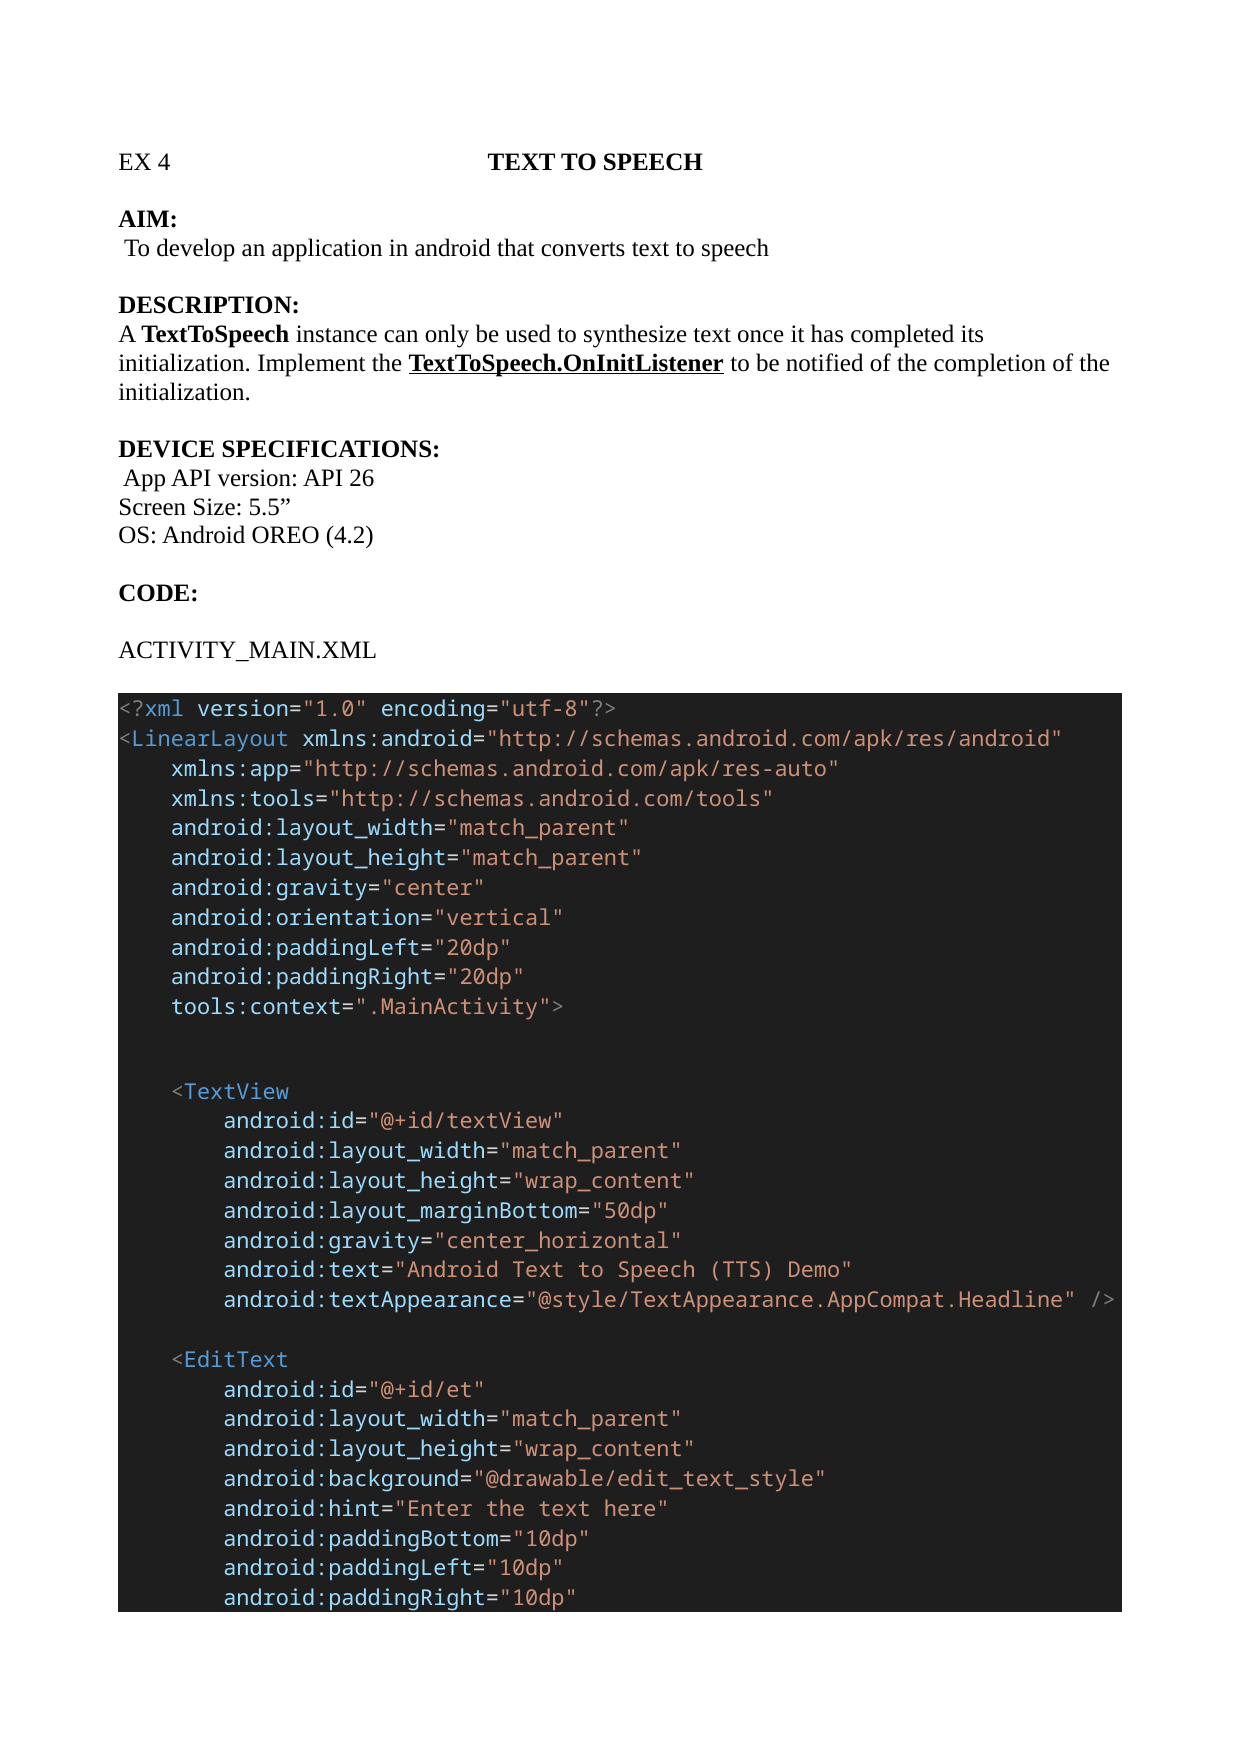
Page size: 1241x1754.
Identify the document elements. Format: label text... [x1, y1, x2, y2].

text android:paddingLeft="20dp" [118, 931, 1122, 961]
text android:paddingRight="20dp" [118, 961, 1122, 991]
text A TextToSpeech instance can only be used to synthesize text once it has completed its initialization. Implement the TextToSpeech.OnInitListener to be notified of the completion of the initialization. [118, 319, 1122, 406]
text android:textAppearance="@style/TextAppearance.AppCompat.Headline" /> [118, 1284, 1122, 1314]
text <EditText [118, 1344, 1122, 1373]
text android:paddingRight="10dp" [118, 1582, 1122, 1612]
text DESCRIPTION: [118, 291, 1122, 319]
text xmlns:app="http://schemas.android.com/apk/res-auto" [118, 753, 1122, 782]
text <TextView [118, 1076, 1122, 1105]
text Screen Size: 5.5” [118, 492, 1122, 521]
text OS: Android OREO (4.2) [118, 521, 1122, 549]
text android:paddingBottom="10dp" [118, 1522, 1122, 1552]
text EX 4 TEXT TO SPEECH [118, 147, 1122, 176]
text android:text="Android Text to Speech (TTS) Demo" [118, 1254, 1122, 1284]
text DEVICE SPECIFICATIONS: [118, 434, 1122, 463]
text xmlns:tools="http://schemas.android.com/tools" [118, 782, 1122, 812]
text AIM: [118, 204, 1122, 233]
text ACTIVITY_MAIN.XML [118, 636, 1122, 664]
text android:layout_height="wrap_content" [118, 1433, 1122, 1463]
text android:background="@drawable/edit_text_style" [118, 1463, 1122, 1493]
text <LinearLayout xmlns:android="http://schemas.android.com/apk/res/android" [118, 723, 1122, 753]
text android:layout_width="match_parent" [118, 812, 1122, 842]
text android:layout_height="wrap_content" [118, 1165, 1122, 1195]
text android:gravity="center" [118, 872, 1122, 902]
text To develop an application in android that converts text to speech [118, 233, 1122, 262]
text android:orientation="vertical" [118, 902, 1122, 931]
text CODE: [118, 578, 1122, 607]
text android:id="@+id/textView" [118, 1105, 1122, 1135]
text android:hint="Enter the text here" [118, 1493, 1122, 1522]
text android:layout_width="match_parent" [118, 1135, 1122, 1165]
text <?xml version="1.0" encoding="utf-8"?> [118, 693, 1122, 723]
text android:paddingLeft="10dp" [118, 1552, 1122, 1582]
text android:id="@+id/et" [118, 1373, 1122, 1403]
text tools:context=".MainActivity"> [118, 991, 1122, 1021]
text android:layout_marginBottom="50dp" [118, 1195, 1122, 1224]
text App API version: API 26 [118, 463, 1122, 492]
text android:layout_width="match_parent" [118, 1403, 1122, 1433]
text android:gravity="center_horizontal" [118, 1224, 1122, 1254]
text android:layout_height="match_parent" [118, 842, 1122, 872]
